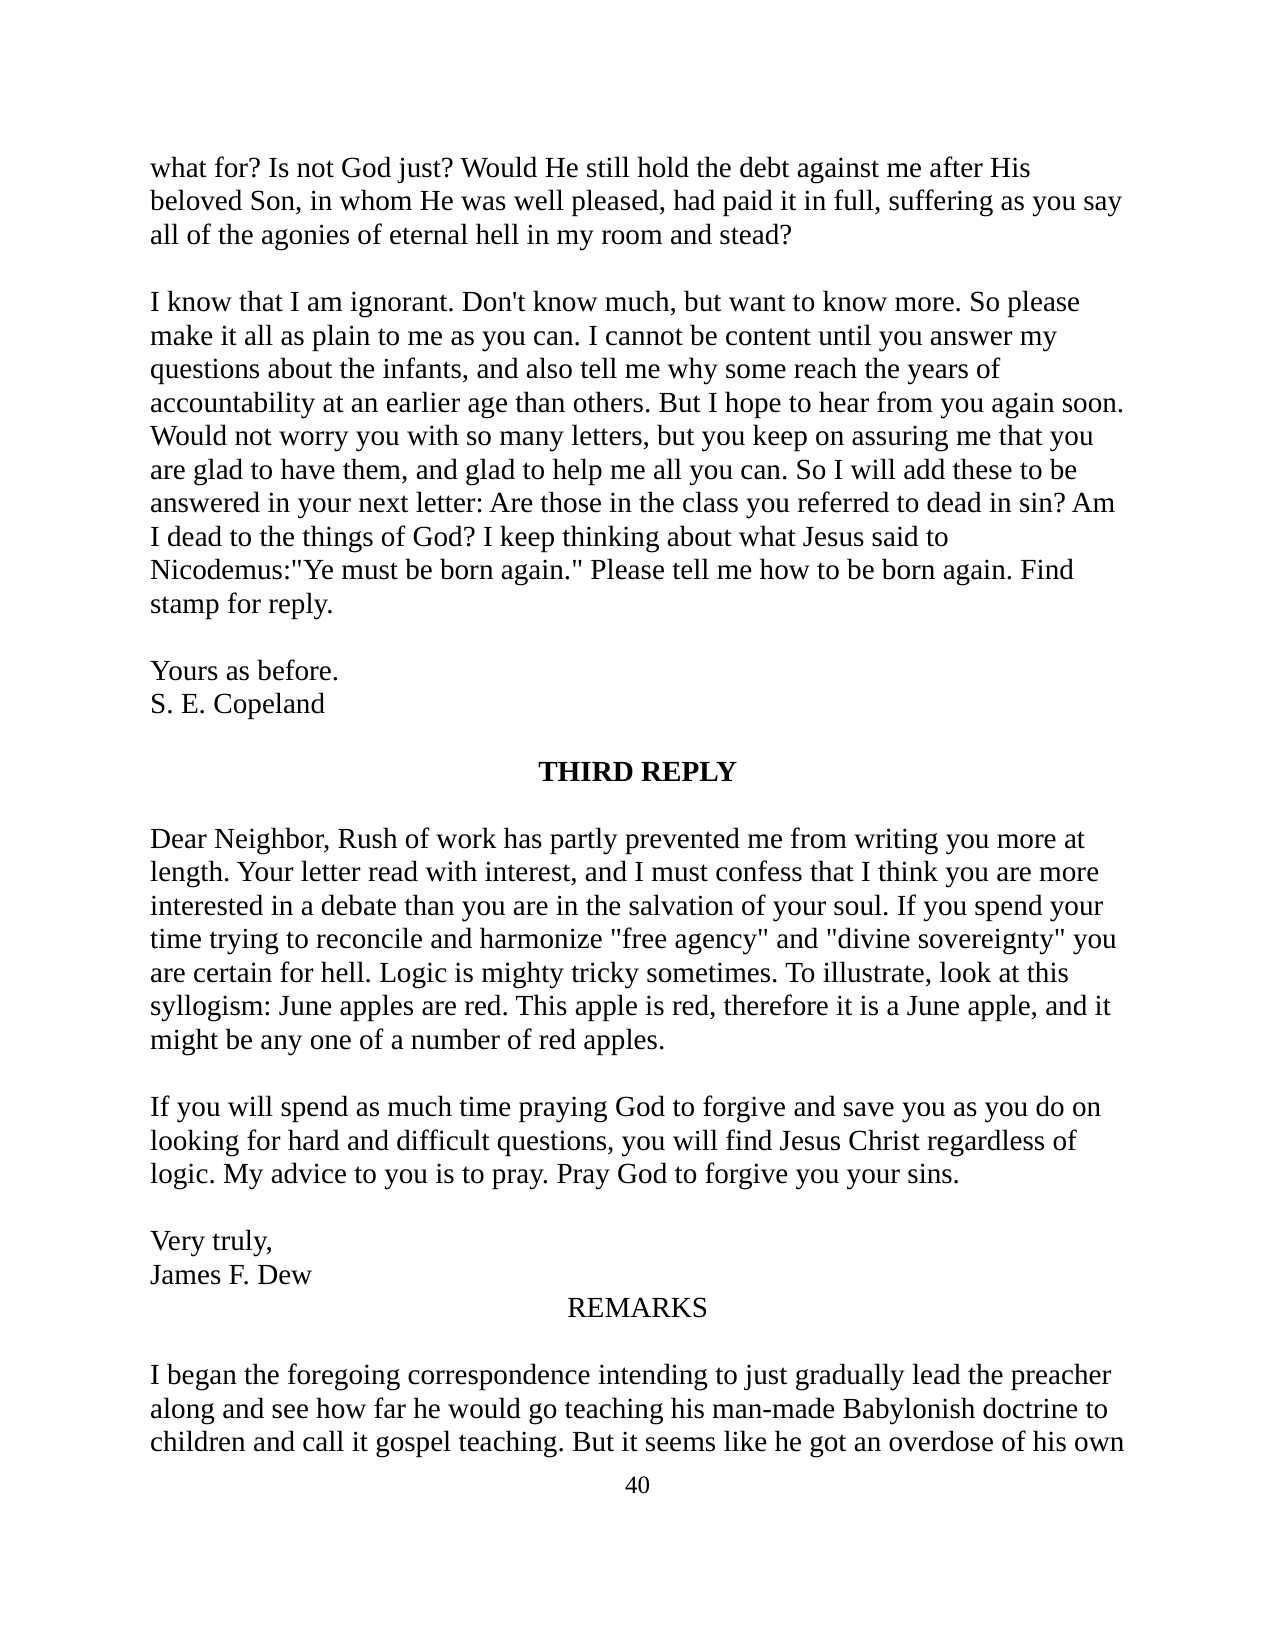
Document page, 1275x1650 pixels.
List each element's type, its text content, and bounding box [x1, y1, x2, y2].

text Yours as before. [150, 653, 1125, 687]
text Dear Neighbor, Rush of work has partly prevented me from writing you more at length. Your letter read with interest, and I must confess that I think you are more interested in a debate than you are in the salvation of your soul. If you spend your time trying to reconcile and harmonize "free agency" and "divine sovereignty" you are certain for hell. Logic is mighty tricky sometimes. To illustrate, look at this syllogism: June apples are red. This apple is red, therefore it is a June apple, and it might be any one of a number of red apples. [150, 821, 1125, 1056]
text If you will spend as much time praying God to forgive and save you as you do on looking for hard and difficult questions, you will find Jesus Christ regardless of logic. My advice to you is to pray. Pray God to forgive you your sins. [150, 1089, 1125, 1190]
text REMARKS [150, 1290, 1125, 1324]
text I know that I am ignorant. Don't know much, but want to know more. So please make it all as plain to me as you can. I cannot be content until you answer my questions about the infants, and also tell me why some reach the years of accountability at an earlier age than others. But I hope to hear from you again soon. Would not worry you with so many letters, but you keep on assuring me that you are glad to have them, and glad to help me all you can. So I will add these to be answered in your next letter: Are those in the class you referred to dead in sin? Am I dead to the things of God? I keep thinking about what Jesus said to Nicodemus:"Ye must be born again." Please tell me how to be born again. Find stamp for reply. [150, 284, 1125, 619]
text Very truly, [150, 1223, 1125, 1257]
text James F. Dew [150, 1257, 1125, 1290]
text what for? Is not God just? Would He still hold the debt against me after His beloved Son, in whom He was well pleased, had paid it in full, suffering as you say all of the agonies of eternal hell in my room and stead? [150, 150, 1125, 251]
text S. E. Copeland [150, 687, 1125, 720]
text THIRD REPLY [150, 754, 1125, 787]
text I began the foregoing correspondence intending to just gradually lead the preacher along and see how far he would go teaching his man-made Babylonish doctrine to children and call it gospel teaching. But it seems like he got an overdose of his own [150, 1357, 1125, 1458]
